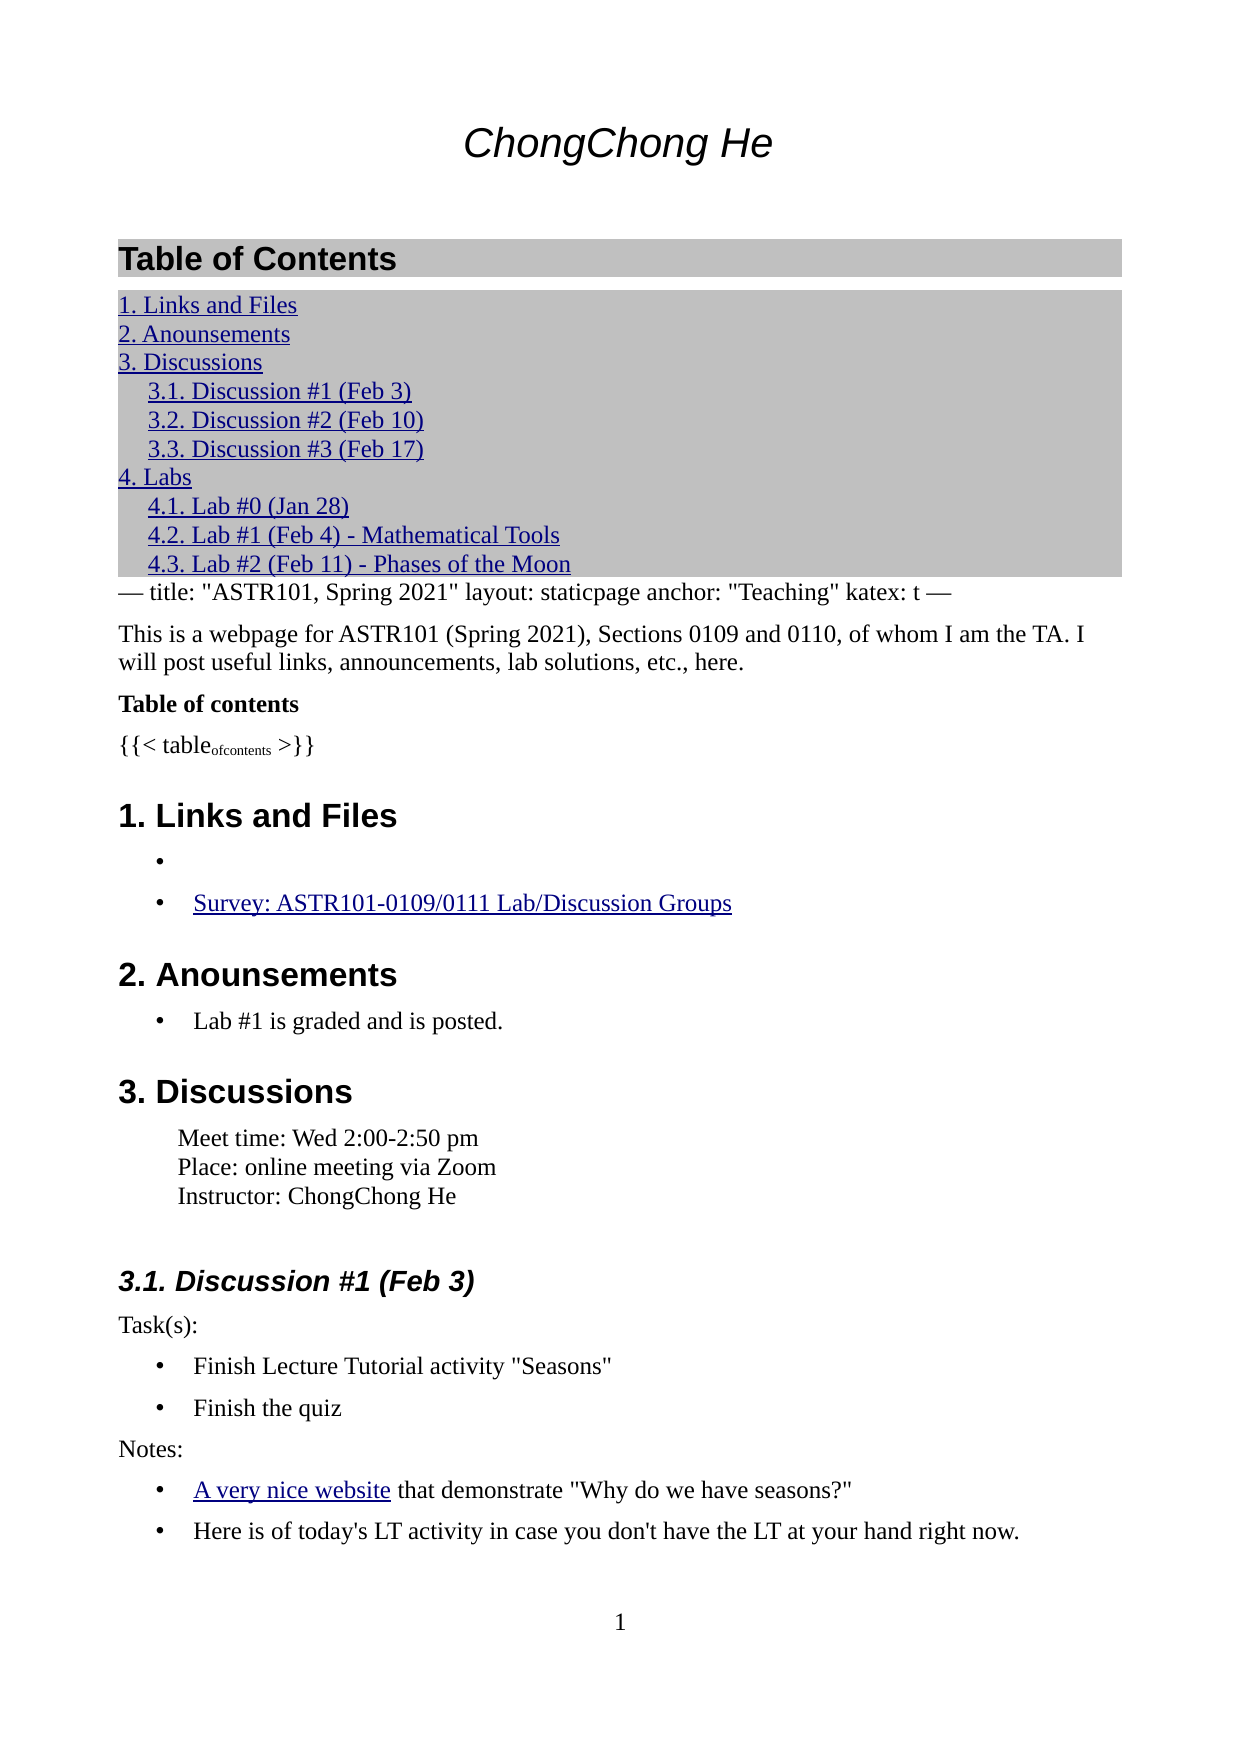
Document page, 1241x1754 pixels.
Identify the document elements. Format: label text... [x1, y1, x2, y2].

text Meet time: Wed 2:00-2:50 pm Place: online meeting via Zoom Instructor: ChongChong He [177, 1123, 1063, 1209]
text 1. Links and Files [118, 290, 1122, 319]
subtitle Discussion #1 (Feb 3) [118, 1264, 1122, 1298]
text 4. Labs [118, 462, 1122, 491]
list Finish the quiz [156, 1393, 1122, 1421]
text Notes: [118, 1434, 1122, 1463]
subtitle ChongChong He [118, 118, 1122, 166]
text Task(s): [118, 1310, 1122, 1339]
text 3.3. Discussion #3 (Feb 17) [148, 434, 1122, 462]
list A very nice website that demonstrate "Why do we have seasons?" [156, 1475, 1122, 1504]
text 4.3. Lab #2 (Feb 11) - Phases of the Moon [148, 549, 1122, 577]
subtitle Discussions [118, 1072, 1122, 1111]
text 3.1. Discussion #1 (Feb 3) [148, 376, 1122, 405]
list Lab #1 is graded and is posted. [156, 1006, 1122, 1035]
subtitle Table of Contents [118, 239, 1122, 277]
text This is a webpage for ASTR101 (Spring 2021), Sections 0109 and 0110, of whom I am the TA. I will post useful links, announcements, lab solutions, etc., here. [118, 619, 1122, 676]
text 3. Discussions [118, 347, 1122, 376]
text — title: "ASTR101, Spring 2021" layout: staticpage anchor: "Teaching" katex: t — [118, 577, 1122, 606]
list Here is of today's LT activity in case you don't have the LT at your hand right now. [156, 1516, 1122, 1545]
subtitle Links and Files [118, 796, 1122, 835]
text 3.2. Discussion #2 (Feb 10) [148, 405, 1122, 434]
text 4.2. Lab #1 (Feb 4) - Mathematical Tools [148, 520, 1122, 549]
text 2. Anounsements [118, 319, 1122, 347]
subtitle Anounsements [118, 955, 1122, 993]
list Finish Lecture Tutorial activity "Seasons" [156, 1351, 1122, 1380]
text {{< tableofcontents >}} [118, 730, 1122, 759]
list Survey: ASTR101-0109/0111 Lab/Discussion Groups [156, 888, 1122, 917]
text 4.1. Lab #0 (Jan 28) [148, 491, 1122, 520]
text Table of contents [118, 689, 1122, 717]
